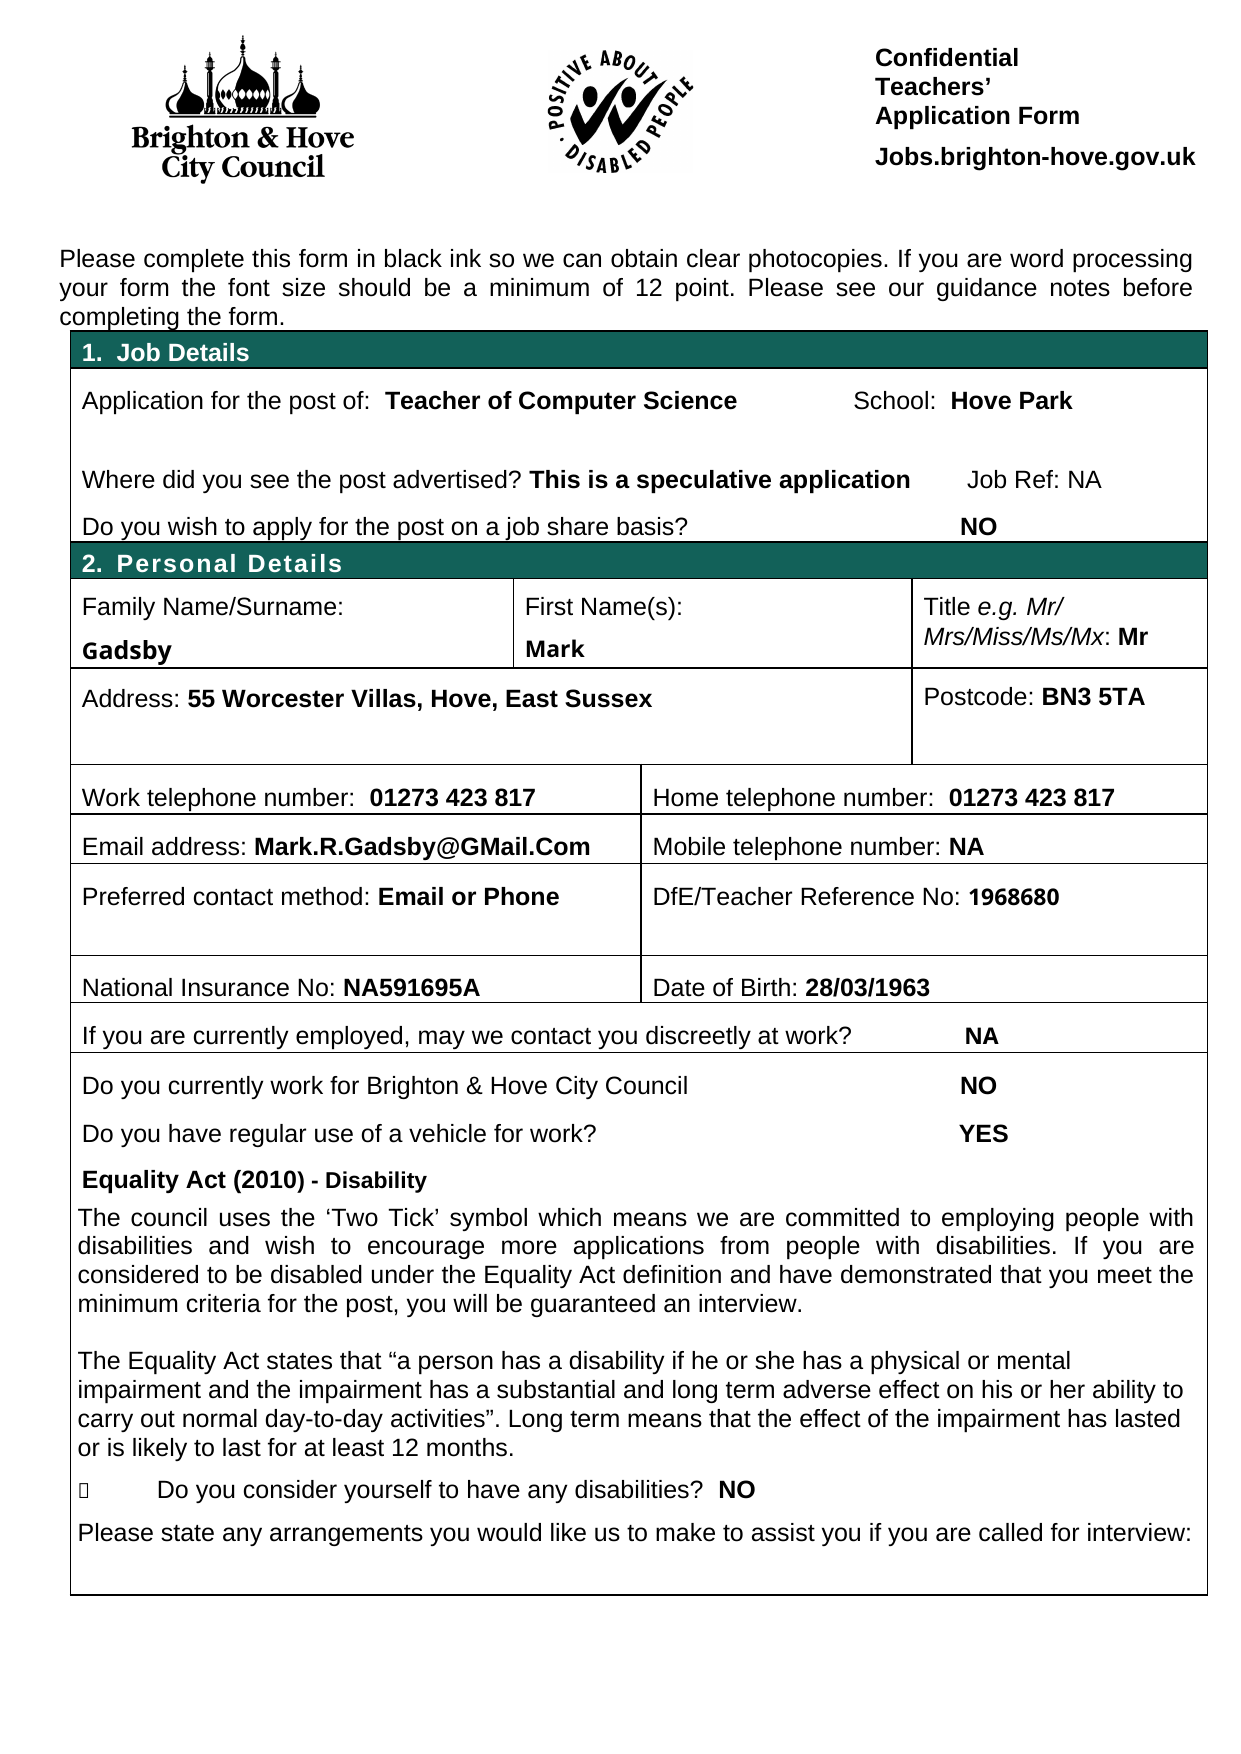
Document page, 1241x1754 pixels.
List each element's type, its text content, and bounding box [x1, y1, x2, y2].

picture [124, 30, 361, 188]
table_cell Work telephone number: 01273 423 817 [71, 765, 640, 813]
picture [547, 50, 694, 173]
text Please complete this form in black ink so we can obtain clear photocopies. If you are word processing your form the font size should be a minimum of 12 point. Please see our guidance notes before completing the form. [59, 244, 1196, 330]
table_cell Mobile telephone number: NA [642, 815, 1207, 862]
table_cell First Name(s): Mark [514, 579, 911, 667]
table_cell Home telephone number: 01273 423 817 [642, 765, 1207, 813]
table_cell Preferred contact method: Email or Phone [71, 864, 640, 954]
table_cell Application for the post of: Teacher of Computer Science School: Hove Park [71, 369, 1207, 448]
table_cell Family Name/Surname: Gadsby [71, 579, 513, 667]
table_cell Email address: Mark.R.Gadsby@GMail.Com [71, 815, 640, 862]
table_cell If you are currently employed, may we contact you discreetly at work? NA [71, 1003, 1207, 1051]
table_cell The council uses the ‘Two Tick’ symbol which means we are committed to employing people with disabilities and wish to encourage more applications from people with disabilities. If you are considered to be disabled under the Equality Act definition and have demonstrated that you meet the minimum criteria for the post, you will be guaranteed an interview. The Equality Act states that “a person has a disability if he or she has a physical or mental impairment and the impairment has a substantial and long term adverse effect on his or her ability to carry out normal day-to-day activities”. Long term means that the effect of the impairment has lasted or is likely to last for at least 12 months. Do you consider yourself to have any disabilities? NO Please state any arrangements you would like us to make to assist you if you are called for interview: [71, 1203, 1207, 1594]
table_cell Do you currently work for Brighton & Hove City Council NO [71, 1053, 1207, 1101]
table_cell DfE/Teacher Reference No: 1968680 [642, 864, 1207, 954]
table_cell Title e.g. Mr/ Mrs/Miss/Ms/Mx: Mr [913, 579, 1207, 667]
table_cell National Insurance No: NA591695A [71, 956, 640, 1002]
table_cell Address: 55 Worcester Villas, Hove, East Sussex [71, 669, 911, 763]
table_cell Postcode: BN3 5TA [913, 669, 1207, 763]
table_cell Date of Birth: 28/03/1963 [642, 956, 1207, 1002]
table_cell Where did you see the post advertised? This is a speculative application Job Ref: NA [71, 448, 1207, 496]
table_cell 2. Personal Details [71, 543, 1207, 578]
table_cell Do you wish to apply for the post on a job share basis? NO [71, 496, 1207, 541]
table_header 1. Job Details [71, 332, 1207, 367]
table_cell Equality Act (2010) - Disability [71, 1149, 1207, 1202]
table_cell Do you have regular use of a vehicle for work? YES [71, 1101, 1207, 1149]
